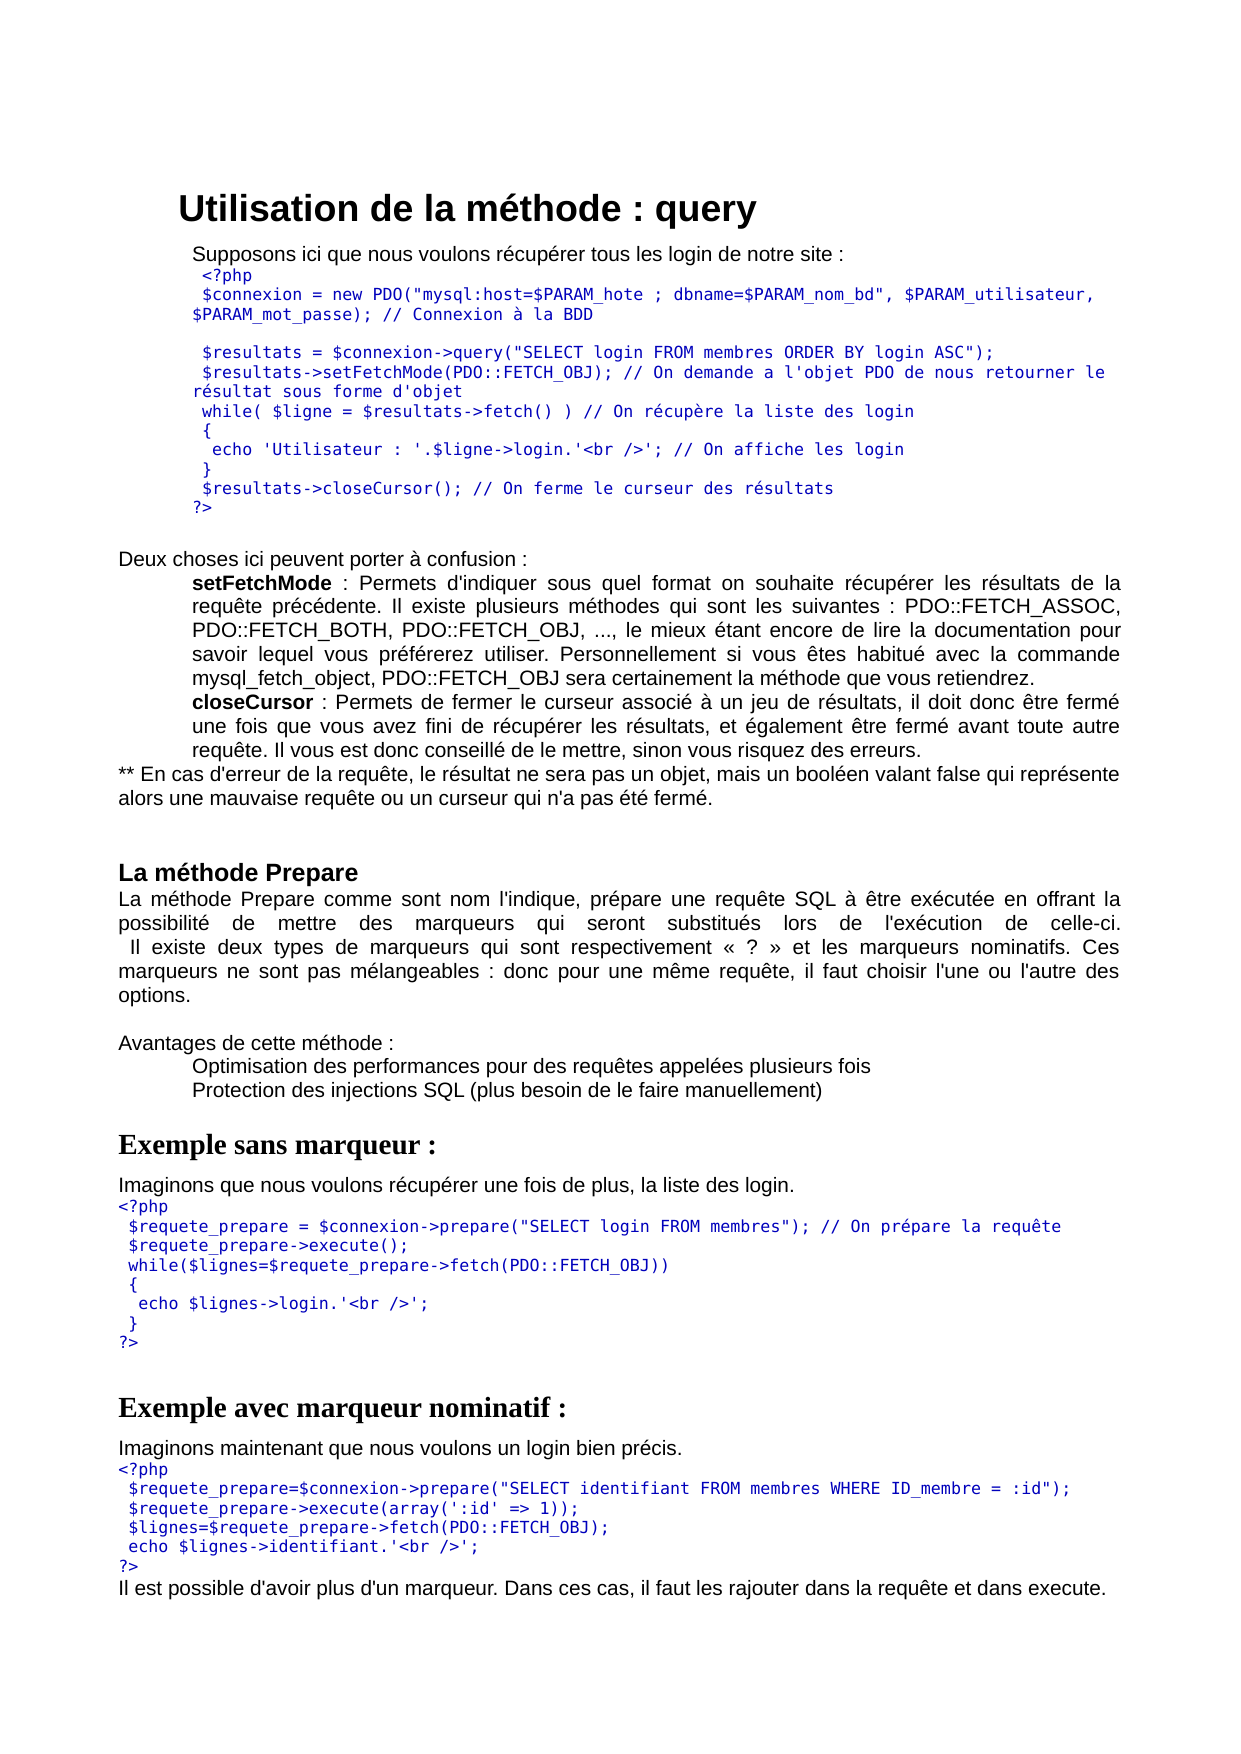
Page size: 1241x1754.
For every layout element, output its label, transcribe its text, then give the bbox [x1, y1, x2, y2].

text Imaginons que nous voulons récupérer une fois de plus, la liste des login. [118, 1173, 1122, 1197]
text <?php $requete_prepare = $connexion->prepare("SELECT login FROM membres"); // On prépare la requête $requete_prepare->execute(); while($lignes=$requete_prepare->fetch(PDO::FETCH_OBJ)) { echo $lignes->login.'<br />'; } ?> [118, 1197, 1122, 1352]
list setFetchMode : Permets d'indiquer sous quel format on souhaite récupérer les résultats de la requête précédente. Il existe plusieurs méthodes qui sont les suivantes : PDO::FETCH_ASSOC, PDO::FETCH_BOTH, PDO::FETCH_OBJ, ..., le mieux étant encore de lire la documentation pour savoir lequel vous préférerez utiliser. Personnellement si vous êtes habitué avec la commande mysql_fetch_object, PDO::FETCH_OBJ sera certainement la méthode que vous retiendrez. [162, 570, 1122, 690]
subtitle Exemple avec marqueur nominatif : [118, 1390, 1122, 1423]
list closeCursor : Permets de fermer le curseur associé à un jeu de résultats, il doit donc être fermé une fois que vous avez fini de récupérer les résultats, et également être fermé avant toute autre requête. Il vous est donc conseillé de le mettre, sinon vous risquez des erreurs. [162, 690, 1122, 762]
text La méthode Prepare [118, 858, 1122, 887]
subtitle Utilisation de la méthode : query [118, 143, 1122, 229]
list Supposons ici que nous voulons récupérer tous les login de notre site : <?php $connexion = new PDO("mysql:host=$PARAM_hote ; dbname=$PARAM_nom_bd", $PARAM_utilisateur, $PARAM_mot_passe); // Connexion à la BDD $resultats = $connexion->query("SELECT login FROM membres ORDER BY login ASC"); $resultats->setFetchMode(PDO::FETCH_OBJ); // On demande a l'objet PDO de nous retourner le résultat sous forme d'objet while( $ligne = $resultats->fetch() ) // On récupère la liste des login { echo 'Utilisateur : '.$ligne->login.'<br />'; // On affiche les login } $resultats->closeCursor(); // On ferme le curseur des résultats ?> [162, 242, 1122, 518]
list Optimisation des performances pour des requêtes appelées plusieurs fois [162, 1054, 1122, 1078]
text Deux choses ici peuvent porter à confusion : [118, 518, 1122, 570]
text Imaginons maintenant que nous voulons un login bien précis. [118, 1436, 1122, 1460]
text Avantages de cette méthode : [118, 1030, 1122, 1054]
text ** En cas d'erreur de la requête, le résultat ne sera pas un objet, mais un booléen valant false qui représente alors une mauvaise requête ou un curseur qui n'a pas été fermé. [118, 762, 1122, 810]
list Protection des injections SQL (plus besoin de le faire manuellement) [162, 1078, 1122, 1102]
subtitle Exemple sans marqueur : [118, 1127, 1122, 1161]
text <?php $requete_prepare=$connexion->prepare("SELECT identifiant FROM membres WHERE ID_membre = :id"); $requete_prepare->execute(array(':id' => 1)); $lignes=$requete_prepare->fetch(PDO::FETCH_OBJ); echo $lignes->identifiant.'<br />'; ?> Il est possible d'avoir plus d'un marqueur. Dans ces cas, il faut les rajouter dans la requête et dans execute. [118, 1460, 1122, 1629]
text La méthode Prepare comme sont nom l'indique, prépare une requête SQL à être exécutée en offrant la possibilité de mettre des marqueurs qui seront substitués lors de l'exécution de celle-ci. Il existe deux types de marqueurs qui sont respectivement « ? » et les marqueurs nominatifs. Ces marqueurs ne sont pas mélangeables : donc pour une même requête, il faut choisir l'une ou l'autre des options. [118, 887, 1122, 1030]
